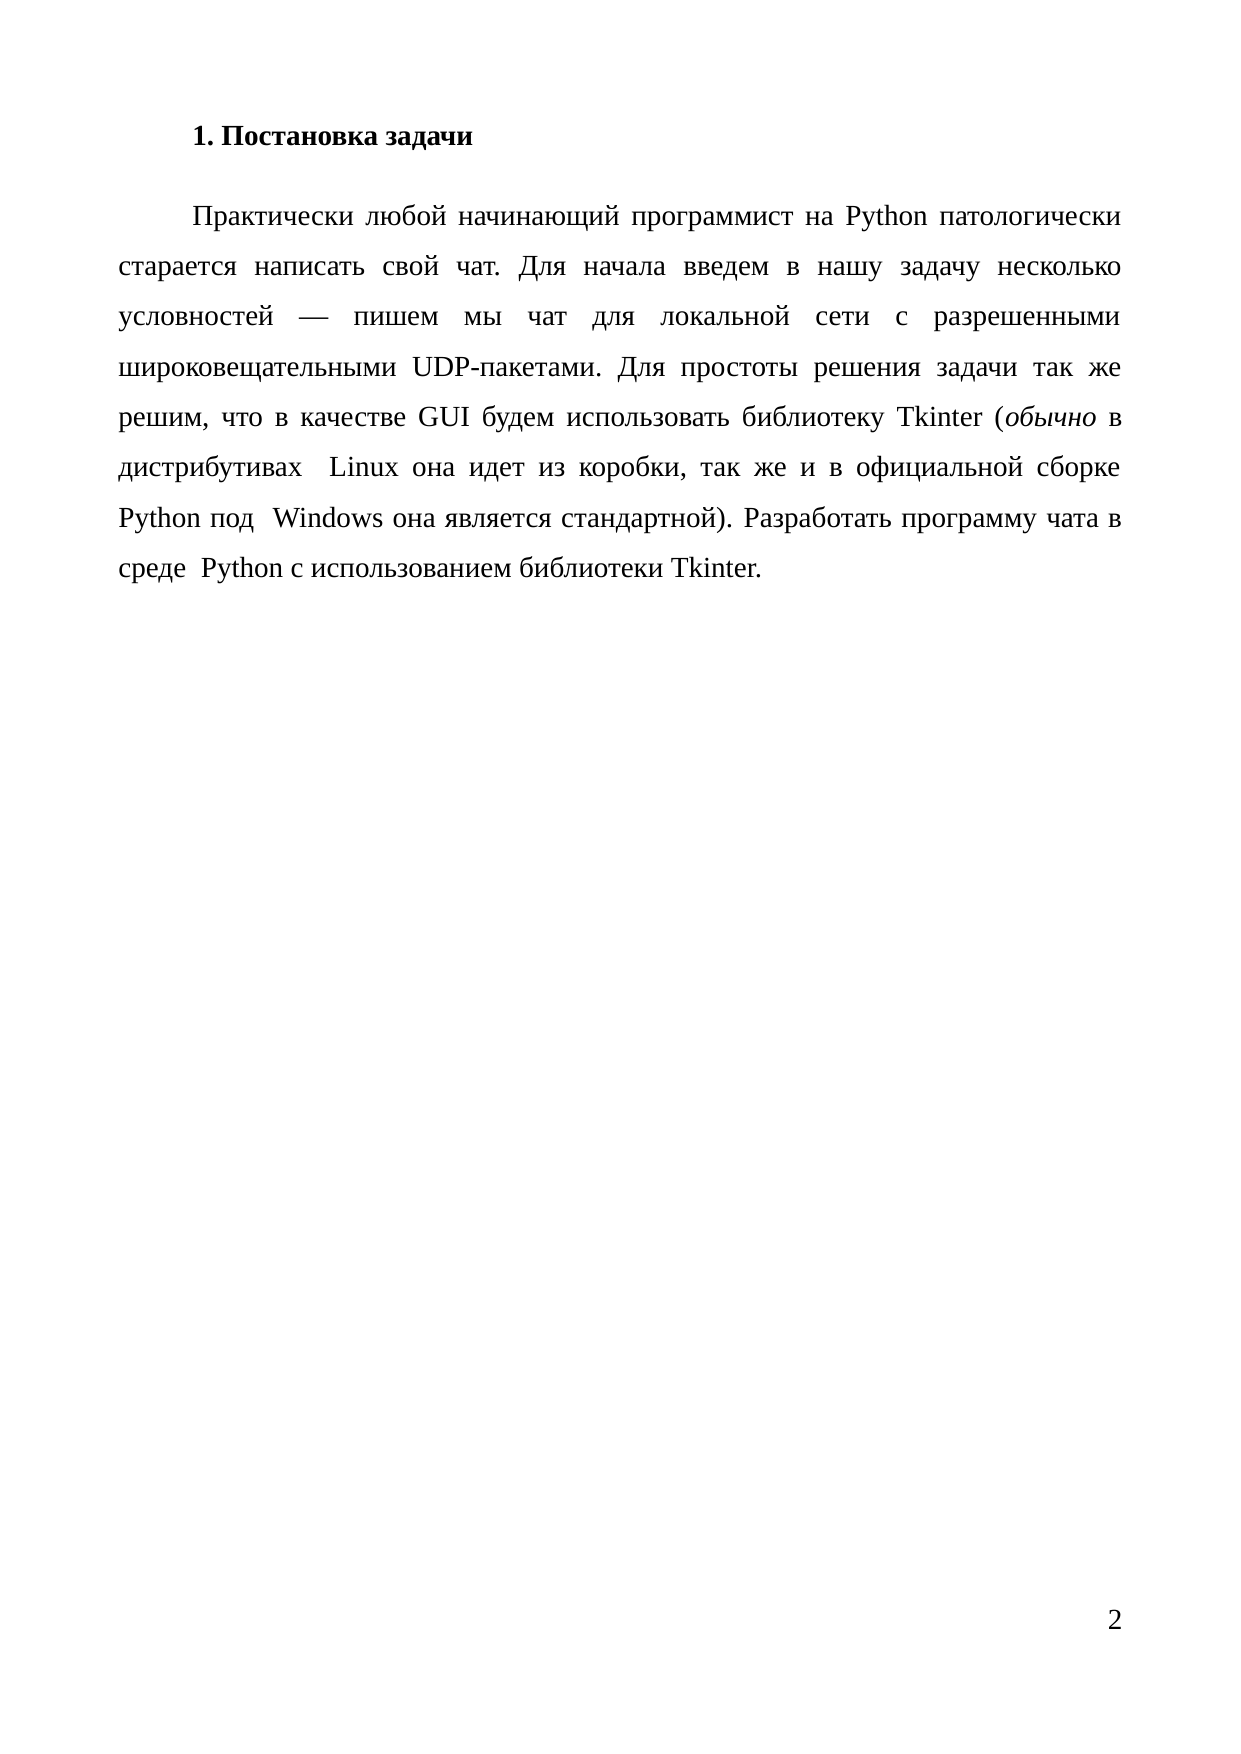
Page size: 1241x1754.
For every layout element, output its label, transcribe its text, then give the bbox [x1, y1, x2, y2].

subtitle 1. Постановка задачи [118, 118, 1122, 152]
text Практически любой начинающий программист на Python патологически старается написать свой чат. Для начала введем в нашу задачу несколько условностей — пишем мы чат для локальной сети с разрешенными широковещательными UDP-пакетами. Для простоты решения задачи так же решим, что в качестве GUI будем использовать библиотеку Tkinter (обычно в дистрибутивах Linux она идет из коробки, так же и в официальной сборке Python под Windows она является стандартной). Разработать программу чата в среде Python с использованием библиотеки Tkinter. [118, 198, 1122, 584]
